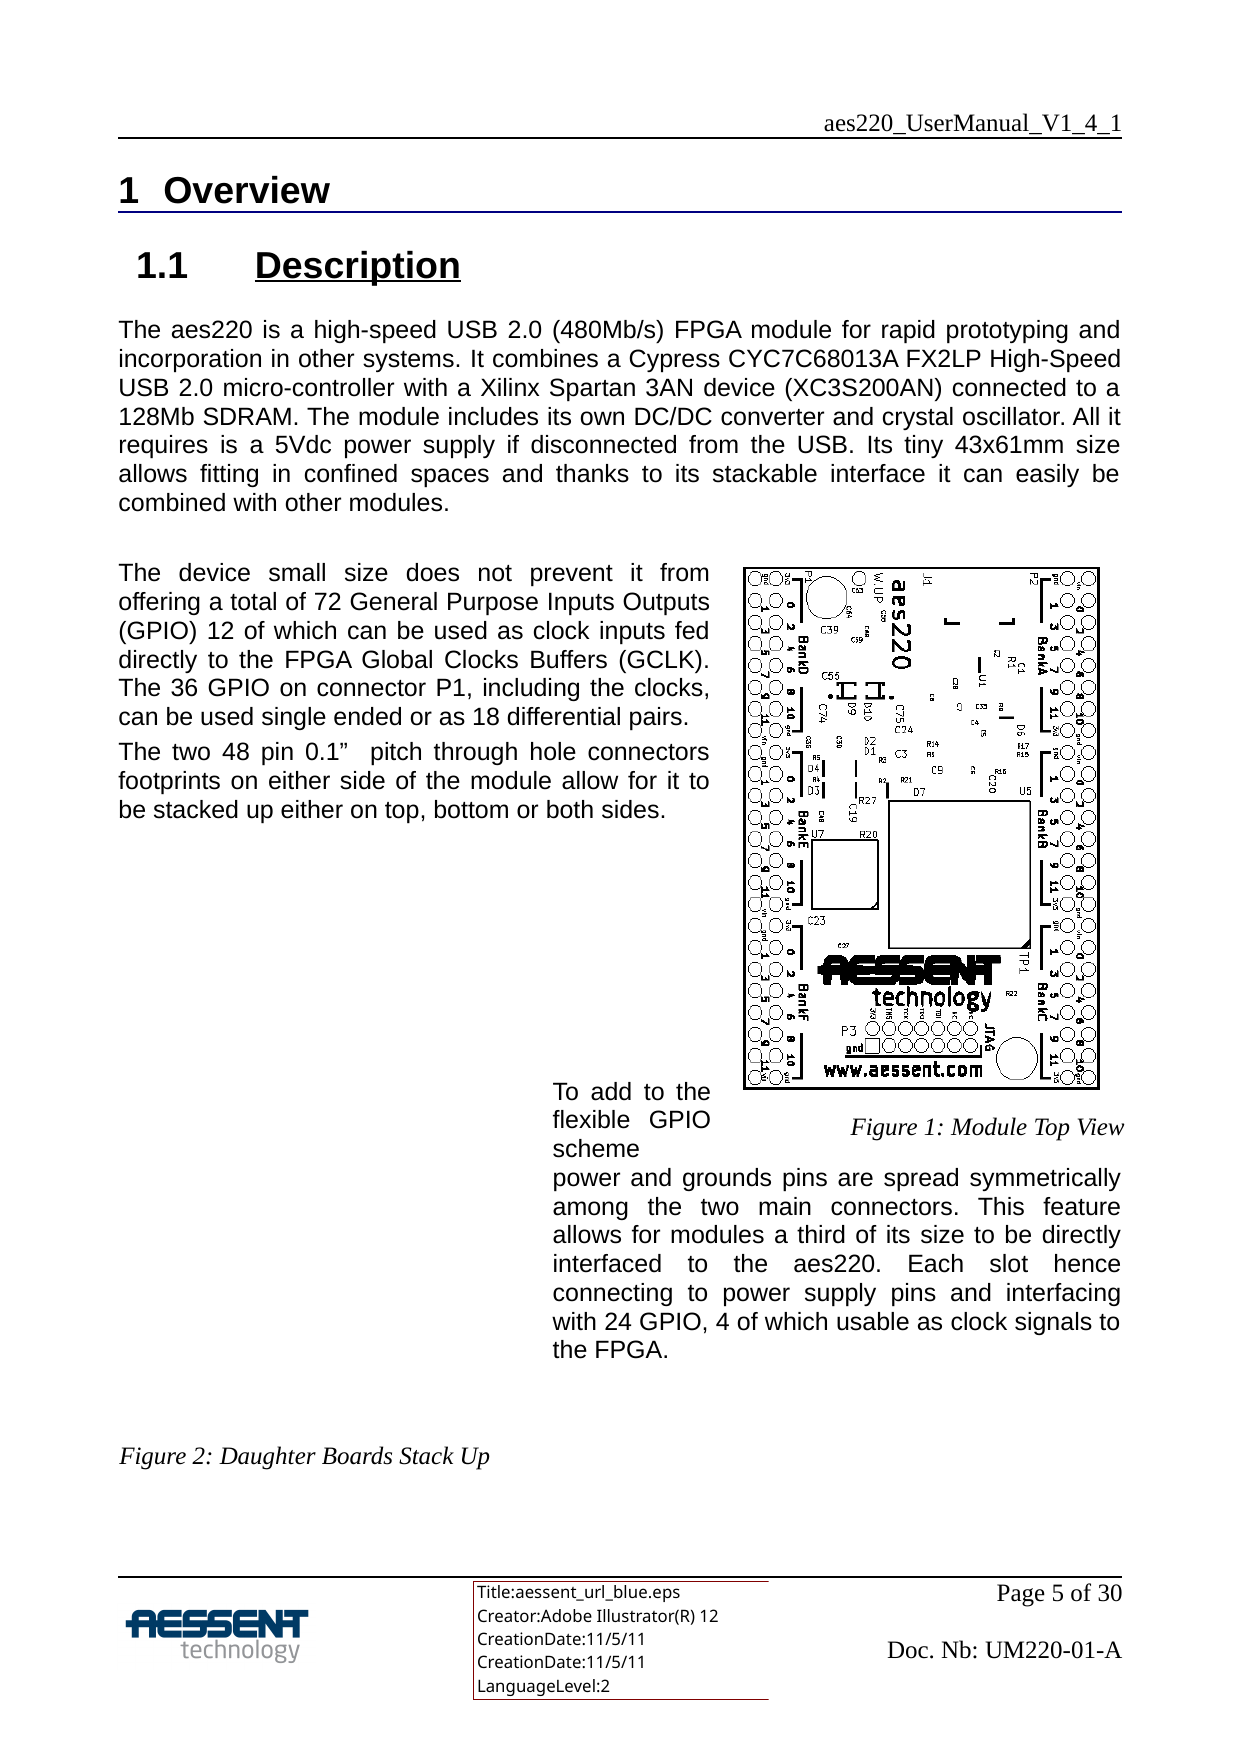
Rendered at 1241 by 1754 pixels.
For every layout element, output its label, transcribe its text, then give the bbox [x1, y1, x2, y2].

text To add to the flexible GPIO scheme power and grounds pins are spread symmetrically among the two main connectors. This feature allows for modules a third of its size to be directly interfaced to the aes220. Each slot hence connecting to power supply pins and interfacing with 24 GPIO, 4 of which usable as clock signals to the FPGA. [552, 1076, 1122, 1364]
text Figure 1: Module Top View [711, 544, 1127, 1141]
subtitle Overview [118, 168, 1122, 211]
subtitle Description [136, 243, 1122, 286]
text The device small size does not prevent it from offering a total of 72 General Purpose Inputs Outputs (GPIO) 12 of which can be used as clock inputs fed directly to the FPGA Global Clocks Buffers (GCLK). The 36 GPIO on connector P1, including the clocks, can be used single ended or as 18 differential pairs. [118, 558, 711, 731]
text Figure 2: Daughter Boards Stack Up [119, 1049, 552, 1470]
text The two 48 pin 0.1” pitch through hole connectors footprints on either side of the module allow for it to be stacked up either on top, bottom or both sides. [118, 737, 711, 823]
text The aes220 is a high-speed USB 2.0 (480Mb/s) FPGA module for rapid prototyping and incorporation in other systems. It combines a Cypress CYC7C68013A FX2LP High-Speed USB 2.0 micro-controller with a Xilinx Spartan 3AN device (XC3S200AN) connected to a 128Mb SDRAM. The module includes its own DC/DC converter and crystal oscillator. All it requires is a 5Vdc power supply if disconnected from the USB. Its tiny 43x61mm size allows fitting in confined spaces and thanks to its stackable interface it can easily be combined with other modules. [118, 315, 1122, 517]
picture [117, 1603, 317, 1670]
